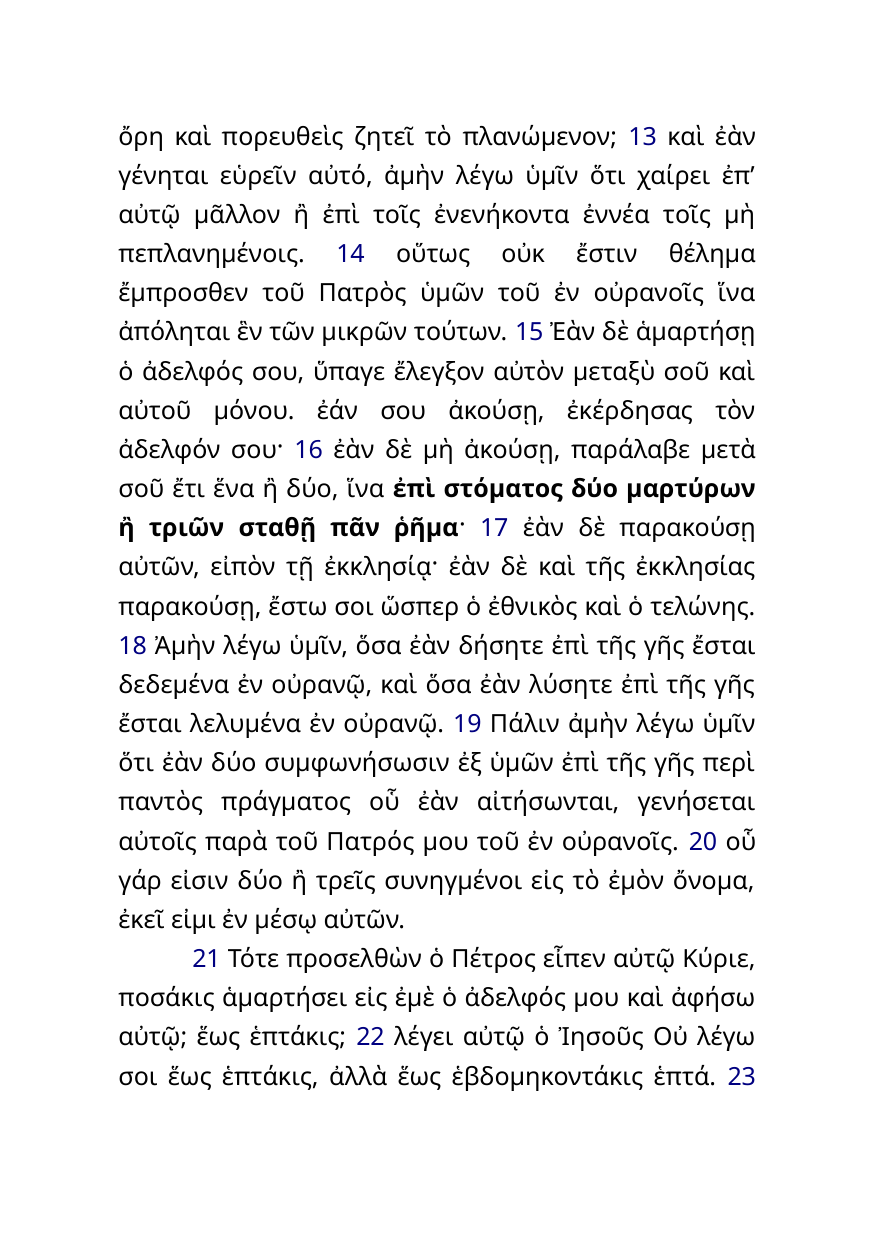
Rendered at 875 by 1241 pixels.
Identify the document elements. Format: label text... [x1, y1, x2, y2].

text ὄρη καὶ πορευθεὶς ζητεῖ τὸ πλανώμενον; 13 καὶ ἐὰν γένηται εὑρεῖν αὐτό, ἀμὴν λέγω ὑμῖν ὅτι χαίρει ἐπ’ αὐτῷ μᾶλλον ἢ ἐπὶ τοῖς ἐνενήκοντα ἐννέα τοῖς μὴ πεπλανημένοις. 14 οὕτως οὐκ ἔστιν θέλημα ἔμπροσθεν τοῦ Πατρὸς ὑμῶν τοῦ ἐν οὐρανοῖς ἵνα ἀπόληται ἓν τῶν μικρῶν τούτων. 15 Ἐὰν δὲ ἁμαρτήσῃ ὁ ἀδελφός σου, ὕπαγε ἔλεγξον αὐτὸν μεταξὺ σοῦ καὶ αὐτοῦ μόνου. ἐάν σου ἀκούσῃ, ἐκέρδησας τὸν ἀδελφόν σου· 16 ἐὰν δὲ μὴ ἀκούσῃ, παράλαβε μετὰ σοῦ ἔτι ἕνα ἢ δύο, ἵνα ἐπὶ στόματος δύο μαρτύρων ἢ τριῶν σταθῇ πᾶν ῥῆμα· 17 ἐὰν δὲ παρακούσῃ αὐτῶν, εἰπὸν τῇ ἐκκλησίᾳ· ἐὰν δὲ καὶ τῆς ἐκκλησίας παρακούσῃ, ἔστω σοι ὥσπερ ὁ ἐθνικὸς καὶ ὁ τελώνης. 18 Ἀμὴν λέγω ὑμῖν, ὅσα ἐὰν δήσητε ἐπὶ τῆς γῆς ἔσται δεδεμένα ἐν οὐρανῷ, καὶ ὅσα ἐὰν λύσητε ἐπὶ τῆς γῆς ἔσται λελυμένα ἐν οὐρανῷ. 19 Πάλιν ἀμὴν λέγω ὑμῖν ὅτι ἐὰν δύο συμφωνήσωσιν ἐξ ὑμῶν ἐπὶ τῆς γῆς περὶ παντὸς πράγματος οὗ ἐὰν αἰτήσωνται, γενήσεται αὐτοῖς παρὰ τοῦ Πατρός μου τοῦ ἐν οὐρανοῖς. 20 οὗ γάρ εἰσιν δύο ἢ τρεῖς συνηγμένοι εἰς τὸ ἐμὸν ὄνομα, ἐκεῖ εἰμι ἐν μέσῳ αὐτῶν. [118, 118, 756, 936]
text 21 Τότε προσελθὼν ὁ Πέτρος εἶπεν αὐτῷ Κύριε, ποσάκις ἁμαρτήσει εἰς ἐμὲ ὁ ἀδελφός μου καὶ ἀφήσω αὐτῷ; ἕως ἑπτάκις; 22 λέγει αὐτῷ ὁ Ἰησοῦς Οὐ λέγω σοι ἕως ἑπτάκις, ἀλλὰ ἕως ἑβδομηκοντάκις ἑπτά. 23 [118, 941, 756, 1092]
